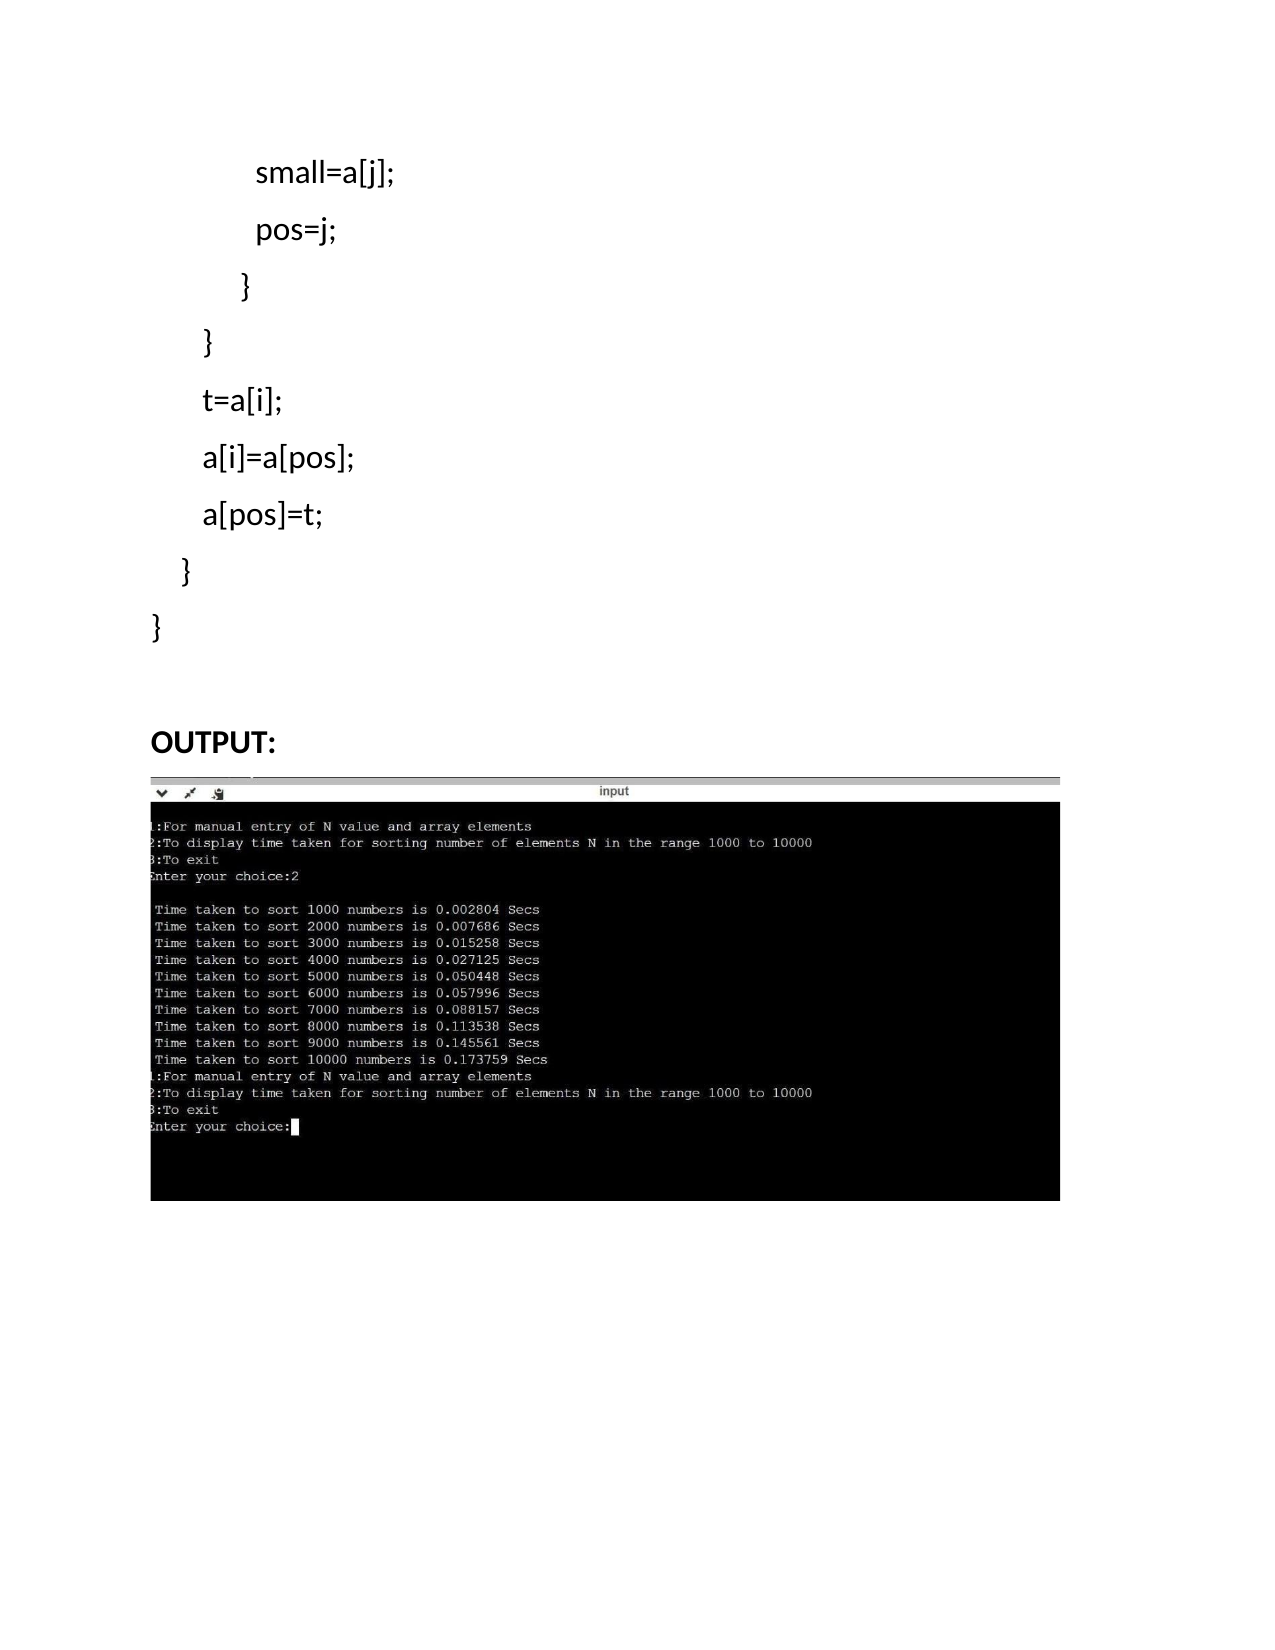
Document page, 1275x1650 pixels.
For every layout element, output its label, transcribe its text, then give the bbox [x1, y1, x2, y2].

text } [151, 606, 1179, 647]
text } [180, 550, 1179, 591]
picture [150, 777, 1061, 1201]
text } [202, 321, 1179, 362]
text } [239, 265, 1179, 305]
text OUTPUT: [151, 721, 1179, 762]
text t=a[i]; a[i]=a[pos]; a[pos]=t; [202, 379, 357, 534]
text small=a[j]; pos=j; [255, 151, 397, 249]
